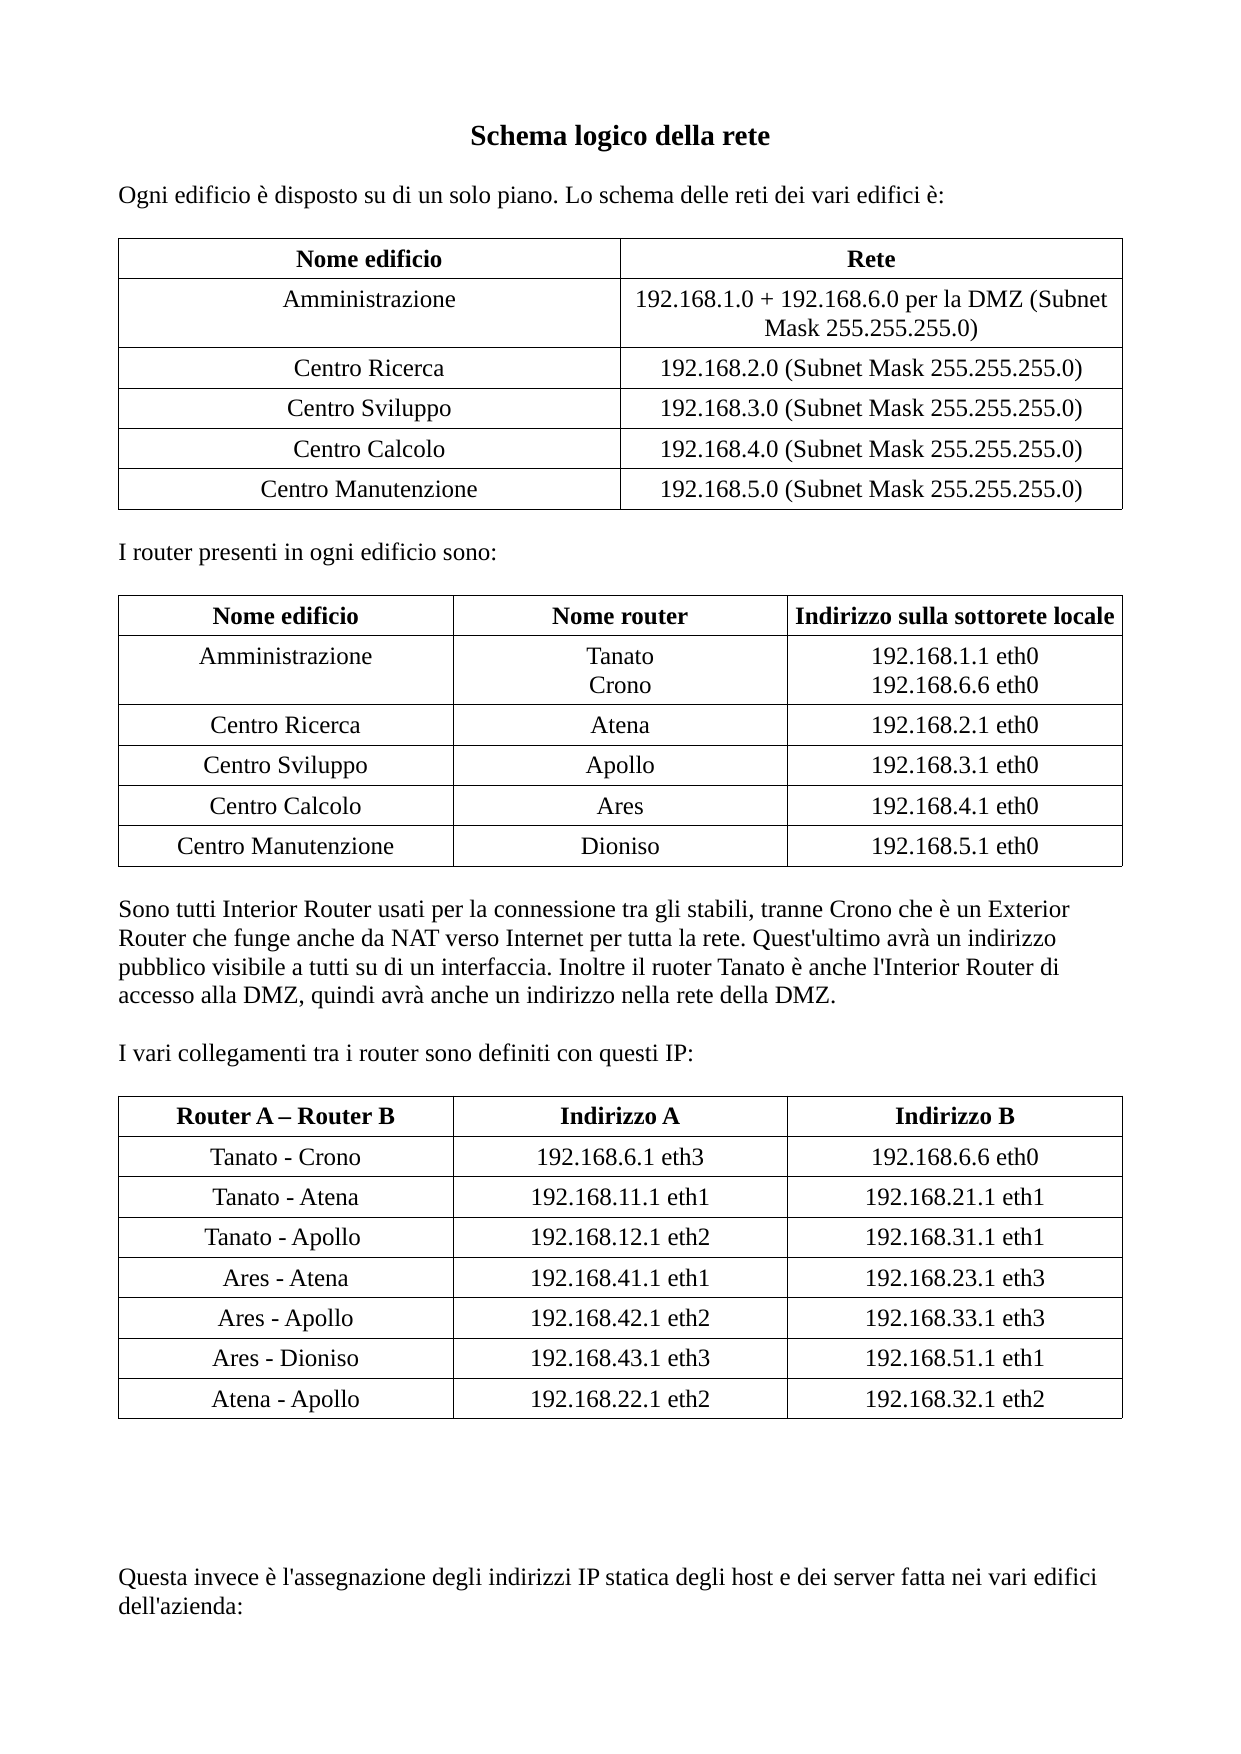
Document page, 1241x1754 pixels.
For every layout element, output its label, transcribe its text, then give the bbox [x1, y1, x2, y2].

table_cell Centro Ricerca [119, 348, 620, 388]
table_cell 192.168.2.1 eth0 [788, 705, 1122, 744]
table_cell Tanato - Atena [119, 1177, 453, 1217]
table_cell 192.168.22.1 eth2 [454, 1379, 787, 1418]
table_cell Amministrazione [119, 279, 620, 347]
table_header Nome edificio [119, 239, 620, 278]
table_cell 192.168.23.1 eth3 [788, 1258, 1122, 1297]
table_cell 192.168.6.6 eth0 [788, 1137, 1122, 1176]
table_cell Atena - Apollo [119, 1379, 453, 1418]
table_header Indirizzo B [788, 1097, 1122, 1136]
table_cell 192.168.33.1 eth3 [788, 1298, 1122, 1337]
table_header Rete [621, 239, 1122, 278]
table_cell Tanato Crono [454, 636, 787, 704]
table_cell Tanato - Crono [119, 1137, 453, 1176]
table_header Nome router [454, 596, 787, 635]
table_cell 192.168.4.0 (Subnet Mask 255.255.255.0) [621, 429, 1122, 468]
text I router presenti in ogni edificio sono: [118, 537, 1122, 566]
table_cell Centro Sviluppo [119, 746, 453, 785]
table_cell 192.168.3.0 (Subnet Mask 255.255.255.0) [621, 389, 1122, 428]
table_cell Centro Ricerca [119, 705, 453, 744]
table_header Indirizzo sulla sottorete locale [788, 596, 1122, 635]
table_cell 192.168.1.1 eth0 192.168.6.6 eth0 [788, 636, 1122, 704]
table_cell 192.168.42.1 eth2 [454, 1298, 787, 1337]
table_cell Amministrazione [119, 636, 453, 704]
table_cell Dioniso [454, 826, 787, 866]
text I vari collegamenti tra i router sono definiti con questi IP: [118, 1038, 1122, 1067]
table_cell Centro Sviluppo [119, 389, 620, 428]
text Schema logico della rete [118, 118, 1122, 152]
table_cell Centro Calcolo [119, 429, 620, 468]
table_cell 192.168.5.1 eth0 [788, 826, 1122, 866]
table_cell Apollo [454, 746, 787, 785]
table_cell 192.168.21.1 eth1 [788, 1177, 1122, 1217]
table_header Router A – Router B [119, 1097, 453, 1136]
table_cell Ares - Atena [119, 1258, 453, 1297]
table_cell 192.168.43.1 eth3 [454, 1339, 787, 1378]
table_cell 192.168.51.1 eth1 [788, 1339, 1122, 1378]
table_cell Ares - Dioniso [119, 1339, 453, 1378]
table_header Indirizzo A [454, 1097, 787, 1136]
table_cell 192.168.41.1 eth1 [454, 1258, 787, 1297]
table_cell 192.168.31.1 eth1 [788, 1218, 1122, 1257]
table_cell 192.168.6.1 eth3 [454, 1137, 787, 1176]
table_cell 192.168.2.0 (Subnet Mask 255.255.255.0) [621, 348, 1122, 388]
table_header Nome edificio [119, 596, 453, 635]
table_cell Ares [454, 786, 787, 825]
table_cell 192.168.5.0 (Subnet Mask 255.255.255.0) [621, 469, 1122, 508]
table_cell Atena [454, 705, 787, 744]
table_cell Ares - Apollo [119, 1298, 453, 1337]
text Sono tutti Interior Router usati per la connessione tra gli stabili, tranne Crono che è un Exterior Router che funge anche da NAT verso Internet per tutta la rete. Quest'ultimo avrà un indirizzo pubblico visibile a tutti su di un interfaccia. Inoltre il ruoter Tanato è anche l'Interior Router di accesso alla DMZ, quindi avrà anche un indirizzo nella rete della DMZ. [118, 894, 1122, 1009]
table_cell 192.168.12.1 eth2 [454, 1218, 787, 1257]
table_cell 192.168.3.1 eth0 [788, 746, 1122, 785]
table_cell Centro Manutenzione [119, 826, 453, 866]
table_cell 192.168.32.1 eth2 [788, 1379, 1122, 1418]
table_cell 192.168.4.1 eth0 [788, 786, 1122, 825]
text Questa invece è l'assegnazione degli indirizzi IP statica degli host e dei server fatta nei vari edifici dell'azienda: [118, 1562, 1122, 1619]
table_cell Tanato - Apollo [119, 1218, 453, 1257]
table_cell Centro Manutenzione [119, 469, 620, 508]
table_cell 192.168.1.0 + 192.168.6.0 per la DMZ (Subnet Mask 255.255.255.0) [621, 279, 1122, 347]
table_cell 192.168.11.1 eth1 [454, 1177, 787, 1217]
text Ogni edificio è disposto su di un solo piano. Lo schema delle reti dei vari edifici è: [118, 180, 1122, 209]
table_cell Centro Calcolo [119, 786, 453, 825]
